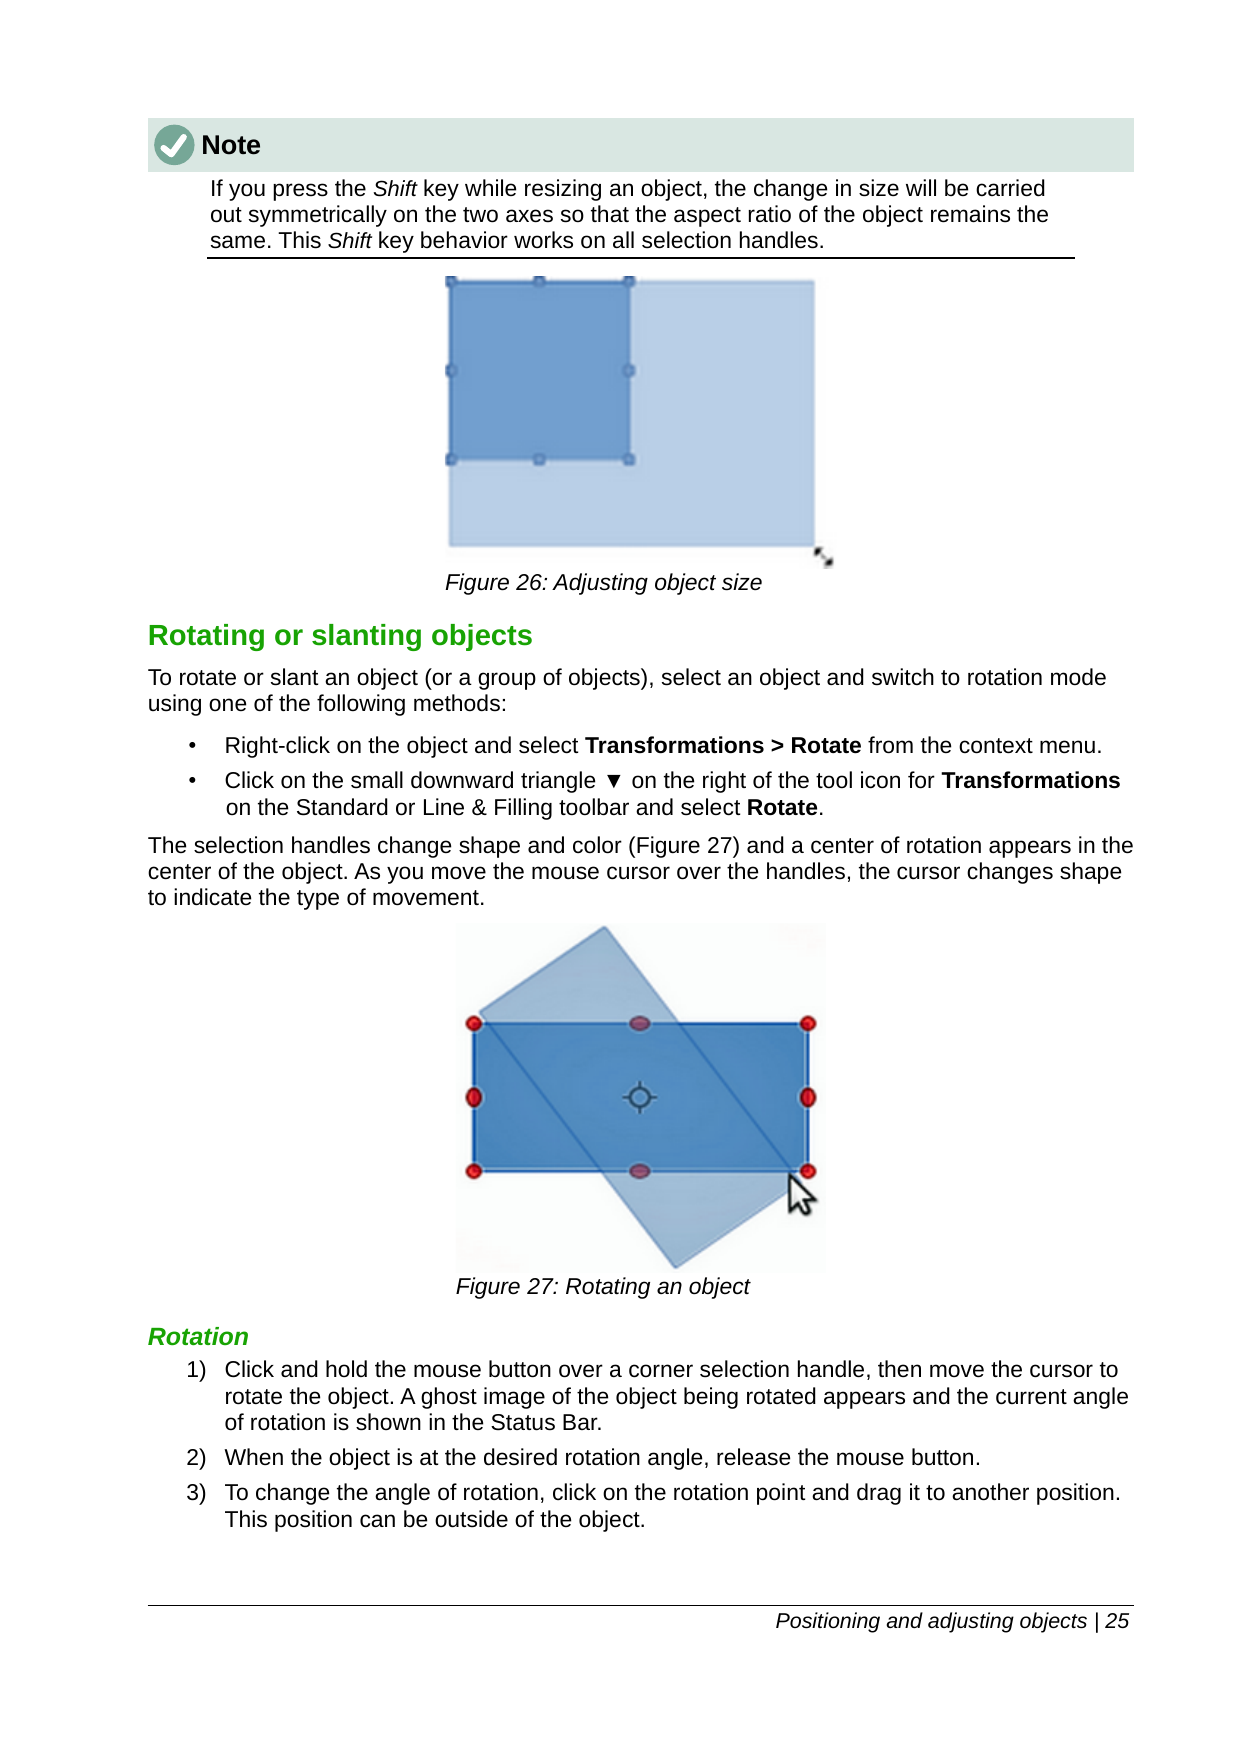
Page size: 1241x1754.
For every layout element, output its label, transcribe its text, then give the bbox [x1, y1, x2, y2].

subtitle Rotating or slanting objects [148, 618, 1134, 652]
list Right-click on the object and select Transformations > Rotate from the context menu. [185, 729, 1134, 758]
list When the object is at the desired rotation angle, release the mouse button. [207, 1444, 1134, 1471]
list Click and hold the mouse button over a corner selection handle, then move the cursor to rotate the object. A ghost image of the object being rotated appears and the current angle of rotation is shown in the Status Bar. [207, 1356, 1134, 1435]
text The selection handles change shape and color (Figure 27) and a center of rotation appears in the center of the object. As you move the mouse cursor over the handles, the cursor changes shape to indicate the type of movement. [148, 832, 1134, 911]
text If you press the Shift key while resizing an object, the change in size will be carried out symmetrically on the two axes so that the aspect ratio of the object remains the same. This Shift key behavior works on all selection handles. [207, 172, 1075, 257]
list To change the angle of rotation, click on the rotation point and drag it to another position. This position can be outside of the object. [207, 1479, 1134, 1532]
text To rotate or slant an object (or a group of objects), select an object and switch to rotation mode using one of the following methods: [148, 664, 1134, 716]
text Figure 27: Rotating an object [456, 1273, 826, 1299]
picture [444, 276, 837, 569]
list Click on the small downward triangle ▼ on the right of the tool icon for Transformations on the Standard or Line & Filling toolbar and select Rotate. [185, 764, 1134, 823]
subtitle Rotation [148, 1322, 1134, 1350]
text Figure 26: Adjusting object size [445, 569, 837, 595]
picture [455, 923, 826, 1273]
subtitle Note [148, 118, 1134, 172]
